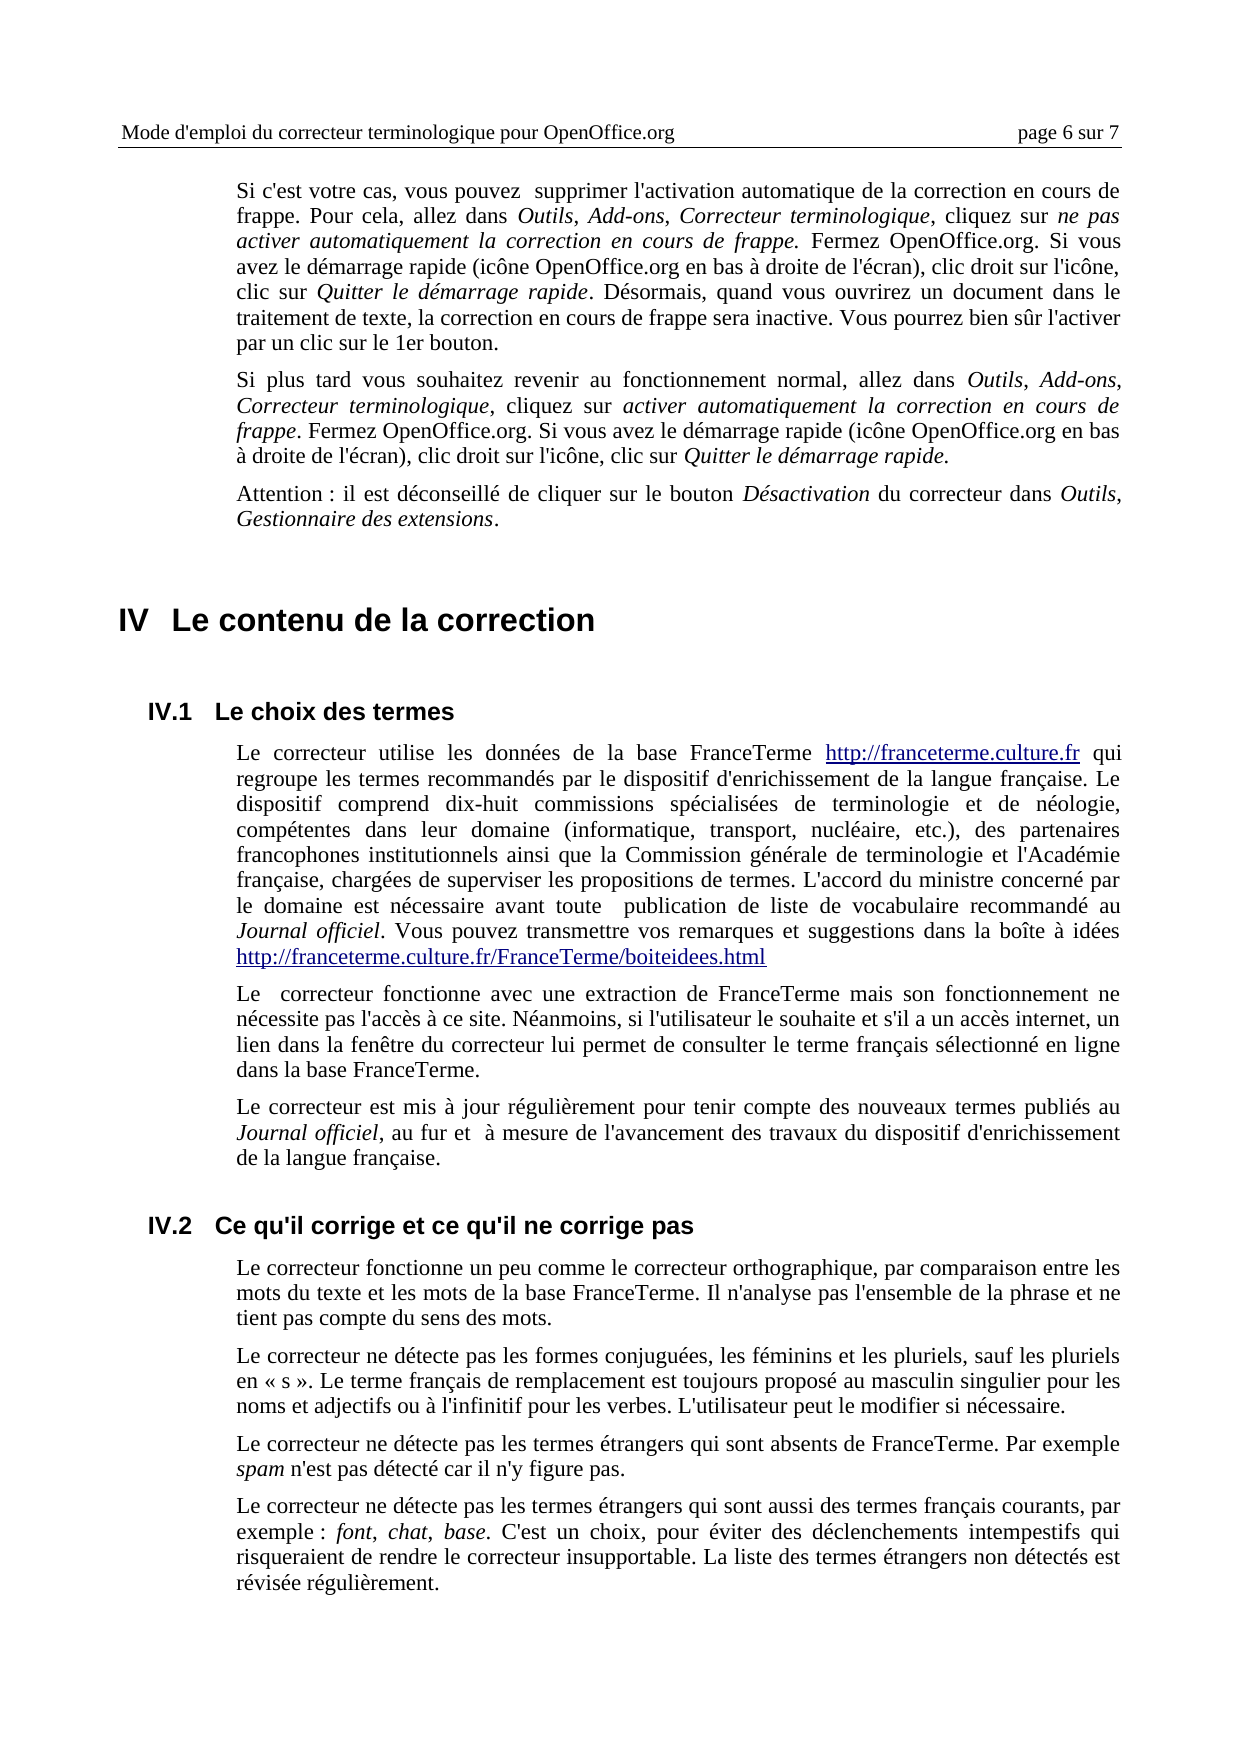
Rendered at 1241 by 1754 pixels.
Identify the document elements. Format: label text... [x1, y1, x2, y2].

text Le correcteur utilise les données de la base FranceTerme http://franceterme.culture.fr qui regroupe les termes recommandés par le dispositif d'enrichissement de la langue française. Le dispositif comprend dix-huit commissions spécialisées de terminologie et de néologie, compétentes dans leur domaine (informatique, transport, nucléaire, etc.), des partenaires francophones institutionnels ainsi que la Commission générale de terminologie et l'Académie française, chargées de superviser les propositions de termes. L'accord du ministre concerné par le domaine est nécessaire avant toute publication de liste de vocabulaire recommandé au Journal officiel. Vous pouvez transmettre vos remarques et suggestions dans la boîte à idées http://franceterme.culture.fr/FranceTerme/boiteidees.html [236, 740, 1122, 969]
text Le correcteur est mis à jour régulièrement pour tenir compte des nouveaux termes publiés au Journal officiel, au fur et à mesure de l'avancement des travaux du dispositif d'enrichissement de la langue française. [236, 1094, 1122, 1171]
text Le correcteur fonctionne un peu comme le correcteur orthographique, par comparaison entre les mots du texte et les mots de la base FranceTerme. Il n'analyse pas l'ensemble de la phrase et ne tient pas compte du sens des mots. [236, 1254, 1122, 1331]
text Le correcteur ne détecte pas les termes étrangers qui sont absents de FranceTerme. Par exemple spam n'est pas détecté car il n'y figure pas. [236, 1431, 1122, 1481]
text Si plus tard vous souhaitez revenir au fonctionnement normal, allez dans Outils, Add-ons, Correcteur terminologique, cliquez sur activer automatiquement la correction en cours de frappe. Fermez OpenOffice.org. Si vous avez le démarrage rapide (icône OpenOffice.org en bas à droite de l'écran), clic droit sur l'icône, clic sur Quitter le démarrage rapide. [236, 367, 1122, 469]
subtitle Le choix des termes [148, 698, 1122, 726]
text Si c'est votre cas, vous pouvez supprimer l'activation automatique de la correction en cours de frappe. Pour cela, allez dans Outils, Add-ons, Correcteur terminologique, cliquez sur ne pas activer automatiquement la correction en cours de frappe. Fermez OpenOffice.org. Si vous avez le démarrage rapide (icône OpenOffice.org en bas à droite de l'écran), clic droit sur l'icône, clic sur Quitter le démarrage rapide. Désormais, quand vous ouvrirez un document dans le traitement de texte, la correction en cours de frappe sera inactive. Vous pourrez bien sûr l'activer par un clic sur le 1er bouton. [236, 178, 1122, 356]
subtitle Le contenu de la correction [118, 602, 1122, 639]
text Le correcteur ne détecte pas les formes conjuguées, les féminins et les pluriels, sauf les pluriels en « s ». Le terme français de remplacement est toujours proposé au masculin singulier pour les noms et adjectifs ou à l'infinitif pour les verbes. L'utilisateur peut le modifier si nécessaire. [236, 1343, 1122, 1419]
subtitle Ce qu'il corrige et ce qu'il ne corrige pas [148, 1212, 1122, 1240]
text Attention : il est déconseillé de cliquer sur le bouton Désactivation du correcteur dans Outils, Gestionnaire des extensions. [236, 481, 1122, 532]
text Le correcteur ne détecte pas les termes étrangers qui sont aussi des termes français courants, par exemple : font, chat, base. C'est un choix, pour éviter des déclenchements intempestifs qui risqueraient de rendre le correcteur insupportable. La liste des termes étrangers non détectés est révisée régulièrement. [236, 1493, 1122, 1595]
text Le correcteur fonctionne avec une extraction de FranceTerme mais son fonctionnement ne nécessite pas l'accès à ce site. Néanmoins, si l'utilisateur le souhaite et s'il a un accès internet, un lien dans la fenêtre du correcteur lui permet de consulter le terme français sélectionné en ligne dans la base FranceTerme. [236, 981, 1122, 1083]
